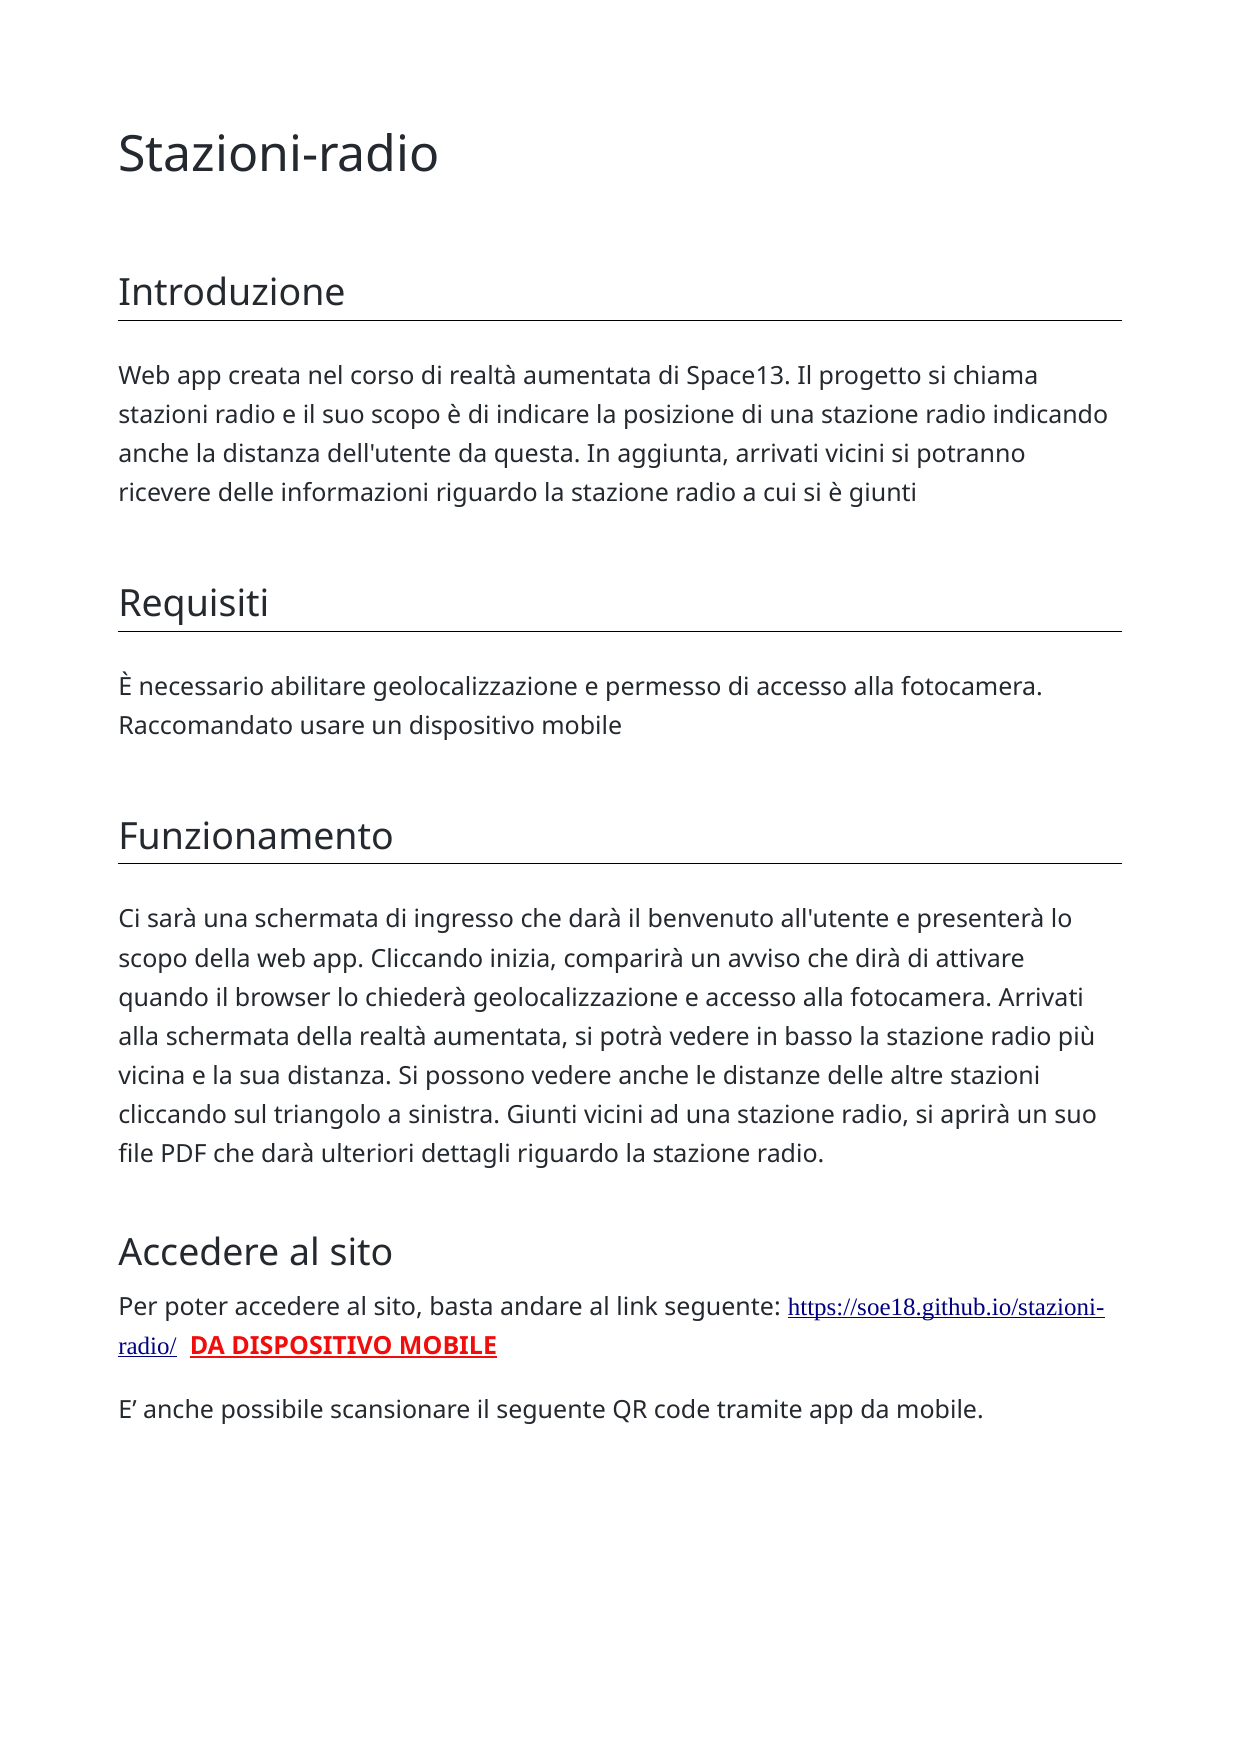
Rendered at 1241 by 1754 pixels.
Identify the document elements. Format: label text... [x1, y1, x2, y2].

text Web app creata nel corso di realtà aumentata di Space13. Il progetto si chiama stazioni radio e il suo scopo è di indicare la posizione di una stazione radio indicando anche la distanza dell'utente da questa. In aggiunta, arrivati vicini si potranno ricevere delle informazioni riguardo la stazione radio a cui si è giunti [118, 357, 1122, 509]
text Per poter accedere al sito, basta andare al link seguente: https://soe18.github.io/stazioni-radio/ DA DISPOSITIVO MOBILE [118, 1288, 1122, 1362]
subtitle Introduzione [118, 266, 1122, 320]
text È necessario abilitare geolocalizzazione e permesso di accesso alla fotocamera. Raccomandato usare un dispositivo mobile [118, 668, 1122, 742]
subtitle Stazioni-radio [118, 118, 1122, 186]
text E’ anche possibile scansionare il seguente QR code tramite app da mobile. [118, 1392, 1122, 1426]
text Ci sarà una schermata di ingresso che darà il benvenuto all'utente e presenterà lo scopo della web app. Cliccando inizia, comparirà un avviso che dirà di attivare quando il browser lo chiederà geolocalizzazione e accesso alla fotocamera. Arrivati alla schermata della realtà aumentata, si potrà vedere in basso la stazione radio più vicina e la sua distanza. Si possono vedere anche le distanze delle altre stazioni cliccando sul triangolo a sinistra. Giunti vicini ad una stazione radio, si aprirà un suo file PDF che darà ulteriori dettagli riguardo la stazione radio. [118, 901, 1122, 1170]
subtitle Accedere al sito [118, 1225, 1122, 1276]
subtitle Funzionamento [118, 809, 1122, 863]
subtitle Requisiti [118, 577, 1122, 631]
